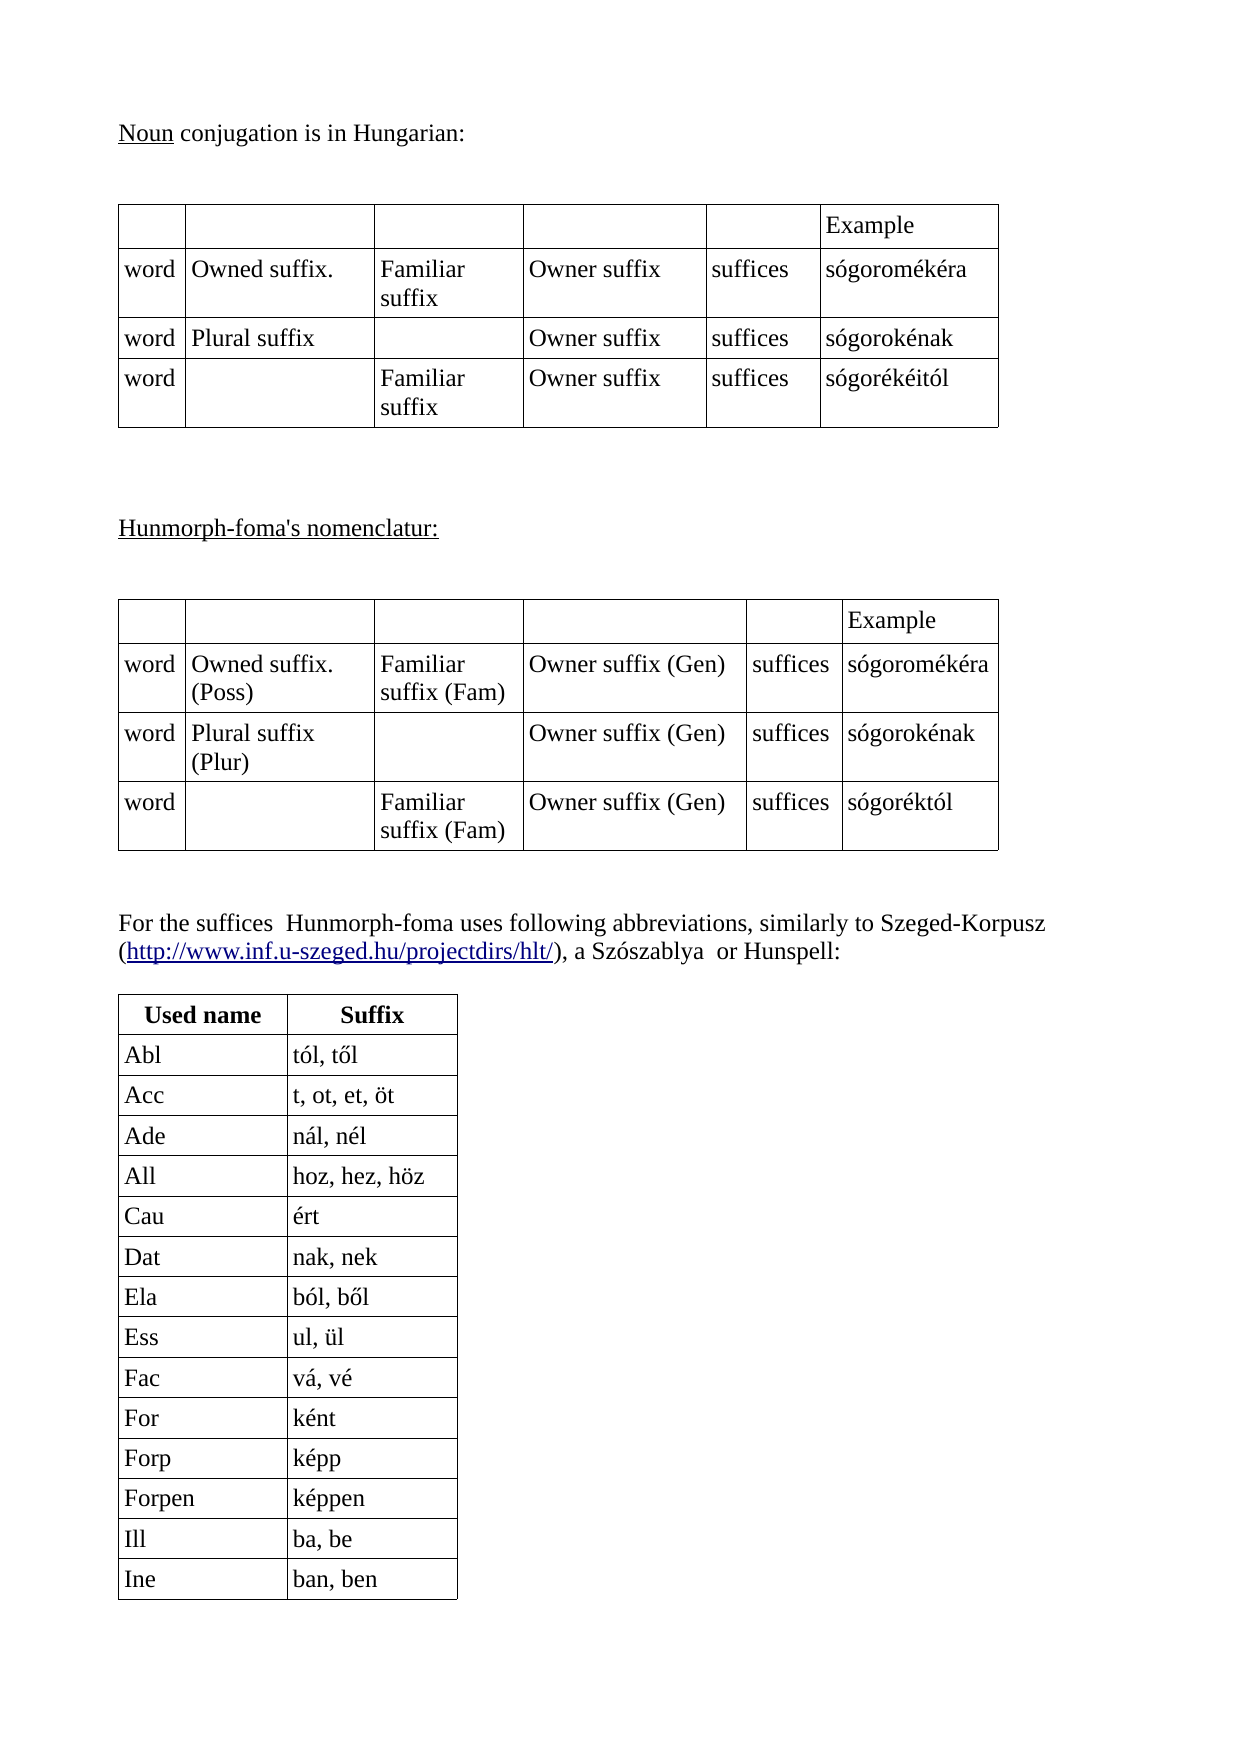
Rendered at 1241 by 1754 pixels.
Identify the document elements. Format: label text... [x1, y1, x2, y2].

table_cell word [119, 359, 185, 427]
table_cell All [119, 1156, 287, 1196]
table_cell Familiar suffix [375, 249, 523, 317]
table_cell Ela [119, 1277, 287, 1316]
table_cell Forpen [119, 1479, 287, 1518]
table_cell sógorokénak [843, 713, 998, 781]
table_cell Owner suffix (Gen) [524, 713, 746, 781]
table_cell suffices [747, 782, 842, 850]
table_cell Plural suffix [186, 318, 374, 357]
table_cell ért [288, 1197, 457, 1236]
table_cell word [119, 713, 185, 781]
table_cell word [119, 318, 185, 357]
table_cell ként [288, 1398, 457, 1437]
table_cell képpen [288, 1479, 457, 1518]
table_cell Owner suffix [524, 249, 706, 317]
table_cell sógorokénak [821, 318, 998, 357]
table_cell [186, 359, 374, 427]
table_header Example [843, 600, 998, 643]
table_cell ban, ben [288, 1559, 457, 1599]
table_header [119, 205, 185, 248]
table_cell Owner suffix (Gen) [524, 782, 746, 850]
table_cell nál, nél [288, 1116, 457, 1155]
table_cell Fac [119, 1358, 287, 1397]
table_header [524, 205, 706, 248]
table_cell Ade [119, 1116, 287, 1155]
table_cell ba, be [288, 1519, 457, 1558]
table_header [707, 205, 820, 248]
table_cell For [119, 1398, 287, 1437]
table_cell [375, 713, 523, 781]
table_header Example [821, 205, 998, 248]
table_cell vá, vé [288, 1358, 457, 1397]
table_cell word [119, 249, 185, 317]
table_cell Ess [119, 1317, 287, 1357]
table_header [119, 600, 185, 643]
table_cell Plural suffix (Plur) [186, 713, 374, 781]
table_cell Familiar suffix [375, 359, 523, 427]
table_header [186, 205, 374, 248]
table_cell Ine [119, 1559, 287, 1599]
table_cell [186, 782, 374, 850]
table_cell Familiar suffix (Fam) [375, 644, 523, 712]
table_cell Cau [119, 1197, 287, 1236]
table_cell Owned suffix. [186, 249, 374, 317]
table_cell word [119, 644, 185, 712]
table_header [375, 600, 523, 643]
subtitle Noun conjugation is in Hungarian: [118, 118, 1122, 147]
table_cell tól, től [288, 1035, 457, 1074]
table_cell Ill [119, 1519, 287, 1558]
table_header Suffix [288, 995, 457, 1034]
table_cell Abl [119, 1035, 287, 1074]
table_cell képp [288, 1439, 457, 1478]
table_cell Familiar suffix (Fam) [375, 782, 523, 850]
table_cell Dat [119, 1237, 287, 1276]
table_cell word [119, 782, 185, 850]
table_cell sógoromékéra [821, 249, 998, 317]
subtitle Hunmorph-foma's nomenclatur: [118, 513, 1122, 542]
table_cell [375, 318, 523, 357]
table_cell suffices [707, 359, 820, 427]
table_header [747, 600, 842, 643]
table_cell suffices [707, 318, 820, 357]
table_cell suffices [707, 249, 820, 317]
table_cell Owner suffix [524, 318, 706, 357]
table_cell sógorékéitól [821, 359, 998, 427]
table_cell Owner suffix (Gen) [524, 644, 746, 712]
table_cell sógoréktól [843, 782, 998, 850]
table_cell nak, nek [288, 1237, 457, 1276]
table_cell ból, ből [288, 1277, 457, 1316]
subtitle For the suffices Hunmorph-foma uses following abbreviations, similarly to Szeged-Korpusz (http://www.inf.u-szeged.hu/projectdirs/hlt/), a Szószablya or Hunspell: [118, 908, 1122, 965]
table_cell hoz, hez, höz [288, 1156, 457, 1196]
table_cell t, ot, et, öt [288, 1076, 457, 1115]
table_header [375, 205, 523, 248]
table_header [524, 600, 746, 643]
table_cell ul, ül [288, 1317, 457, 1357]
table_cell suffices [747, 713, 842, 781]
table_header [186, 600, 374, 643]
table_cell Acc [119, 1076, 287, 1115]
table_cell suffices [747, 644, 842, 712]
table_cell sógoromékéra [843, 644, 998, 712]
table_cell Owned suffix. (Poss) [186, 644, 374, 712]
table_header Used name [119, 995, 287, 1034]
table_cell Owner suffix [524, 359, 706, 427]
table_cell Forp [119, 1439, 287, 1478]
